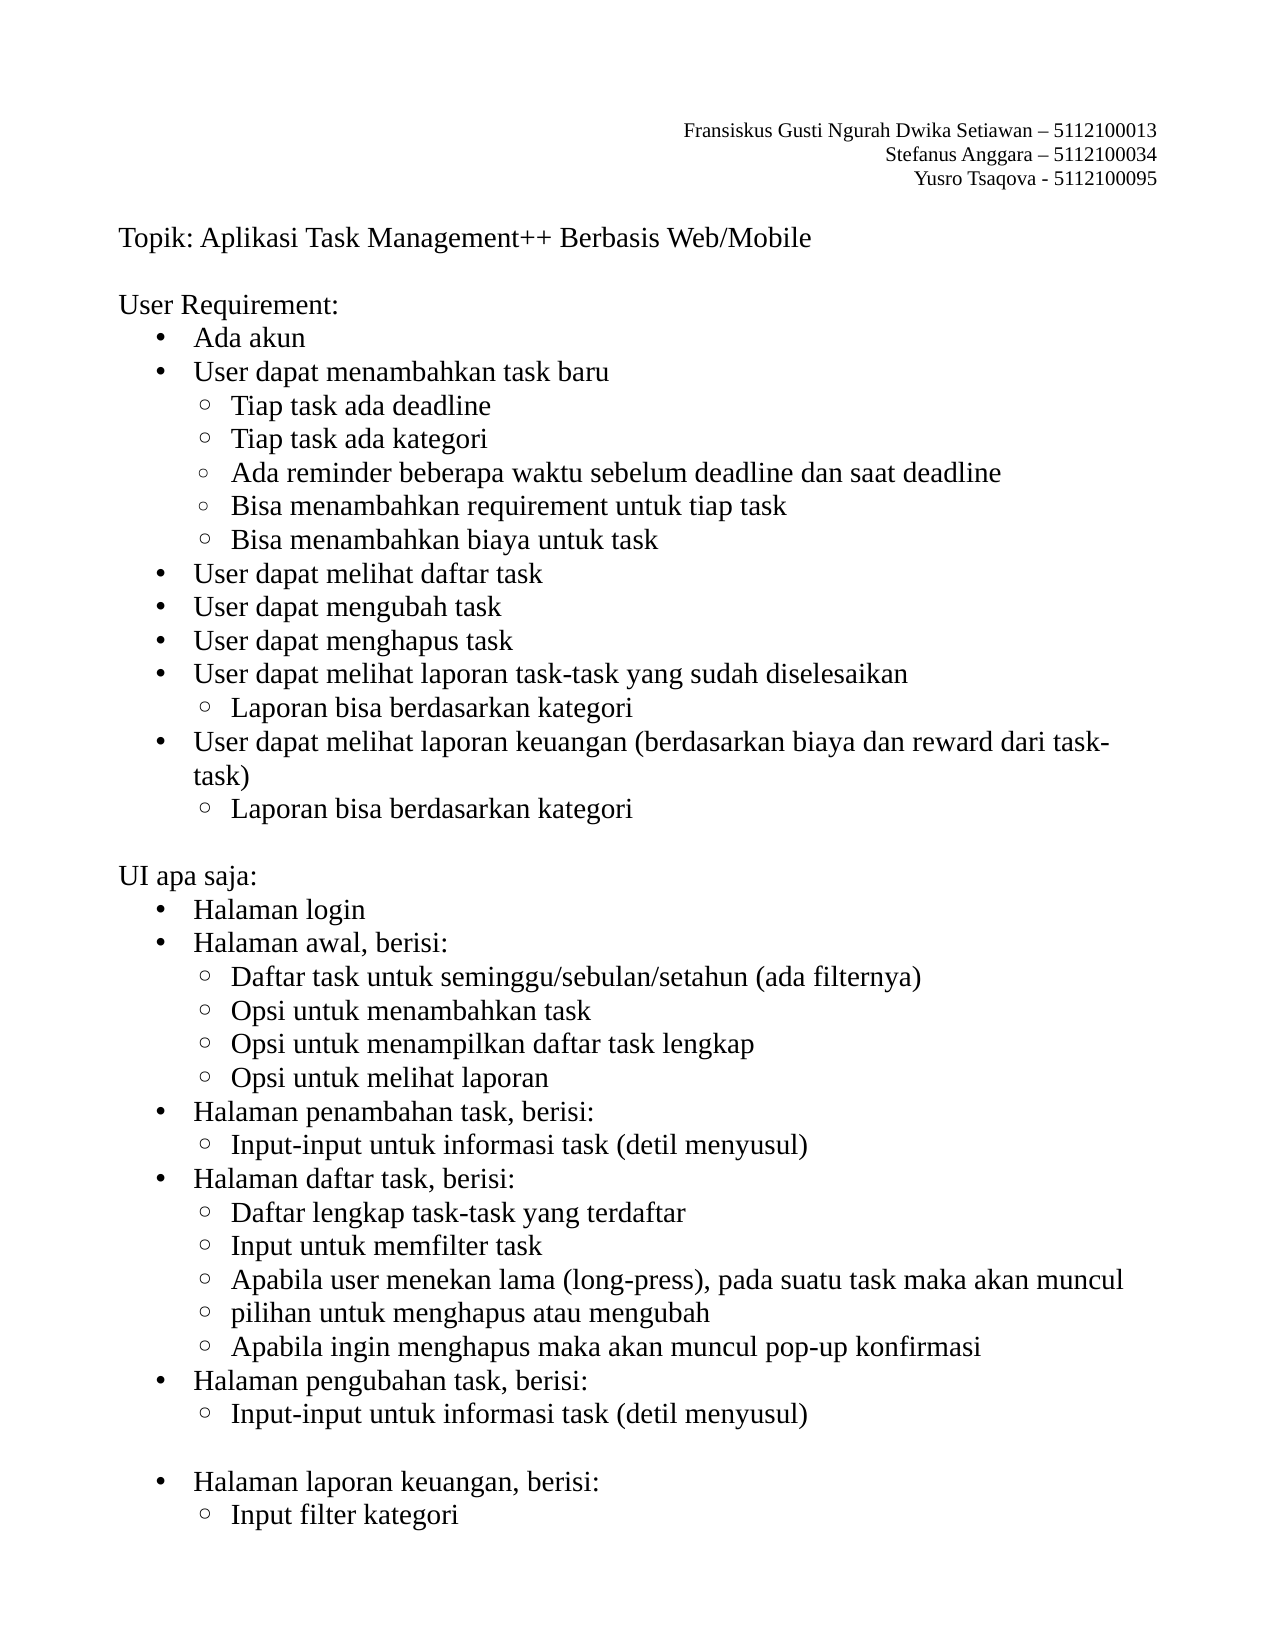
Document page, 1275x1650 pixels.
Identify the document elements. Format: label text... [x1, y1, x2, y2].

list Halaman login [156, 892, 1157, 926]
list Bisa menambahkan requirement untuk tiap task [193, 488, 1157, 522]
list Tiap task ada kategori [193, 421, 1157, 455]
list Halaman penambahan task, berisi: [156, 1094, 1157, 1127]
list Apabila ingin menghapus maka akan muncul pop-up konfirmasi [193, 1329, 1157, 1363]
list Daftar lengkap task-task yang terdaftar [193, 1195, 1157, 1228]
list Bisa menambahkan biaya untuk task [193, 522, 1157, 556]
text Topik: Aplikasi Task Management++ Berbasis Web/Mobile [118, 220, 1157, 253]
list Laporan bisa berdasarkan kategori [193, 690, 1157, 724]
list User dapat mengubah task [156, 589, 1157, 623]
list Halaman laporan keuangan, berisi: [156, 1464, 1157, 1497]
list Opsi untuk menampilkan daftar task lengkap [193, 1026, 1157, 1060]
list Opsi untuk menambahkan task [193, 993, 1157, 1026]
list Daftar task untuk seminggu/sebulan/setahun (ada filternya) [193, 959, 1157, 993]
text User Requirement: [118, 287, 1157, 320]
list Input-input untuk informasi task (detil menyusul) [193, 1397, 1157, 1430]
text UI apa saja: [118, 858, 1157, 892]
list Halaman daftar task, berisi: [156, 1161, 1157, 1195]
list User dapat melihat daftar task [156, 556, 1157, 589]
list User dapat melihat laporan keuangan (berdasarkan biaya dan reward dari task-task) [156, 724, 1157, 791]
list Input untuk memfilter task [193, 1228, 1157, 1262]
list Ada reminder beberapa waktu sebelum deadline dan saat deadline [193, 455, 1157, 488]
list Tiap task ada deadline [193, 388, 1157, 421]
list User dapat menambahkan task baru [156, 354, 1157, 388]
list User dapat melihat laporan task-task yang sudah diselesaikan [156, 657, 1157, 690]
list Halaman awal, berisi: [156, 926, 1157, 959]
list Laporan bisa berdasarkan kategori [193, 791, 1157, 825]
list User dapat menghapus task [156, 623, 1157, 657]
list Input-input untuk informasi task (detil menyusul) [193, 1127, 1157, 1161]
list Halaman pengubahan task, berisi: [156, 1363, 1157, 1397]
list pilihan untuk menghapus atau mengubah [193, 1296, 1157, 1329]
list Apabila user menekan lama (long-press), pada suatu task maka akan muncul [193, 1262, 1157, 1296]
list Opsi untuk melihat laporan [193, 1060, 1157, 1094]
list Ada akun [156, 320, 1157, 354]
list Input filter kategori [193, 1497, 1157, 1531]
